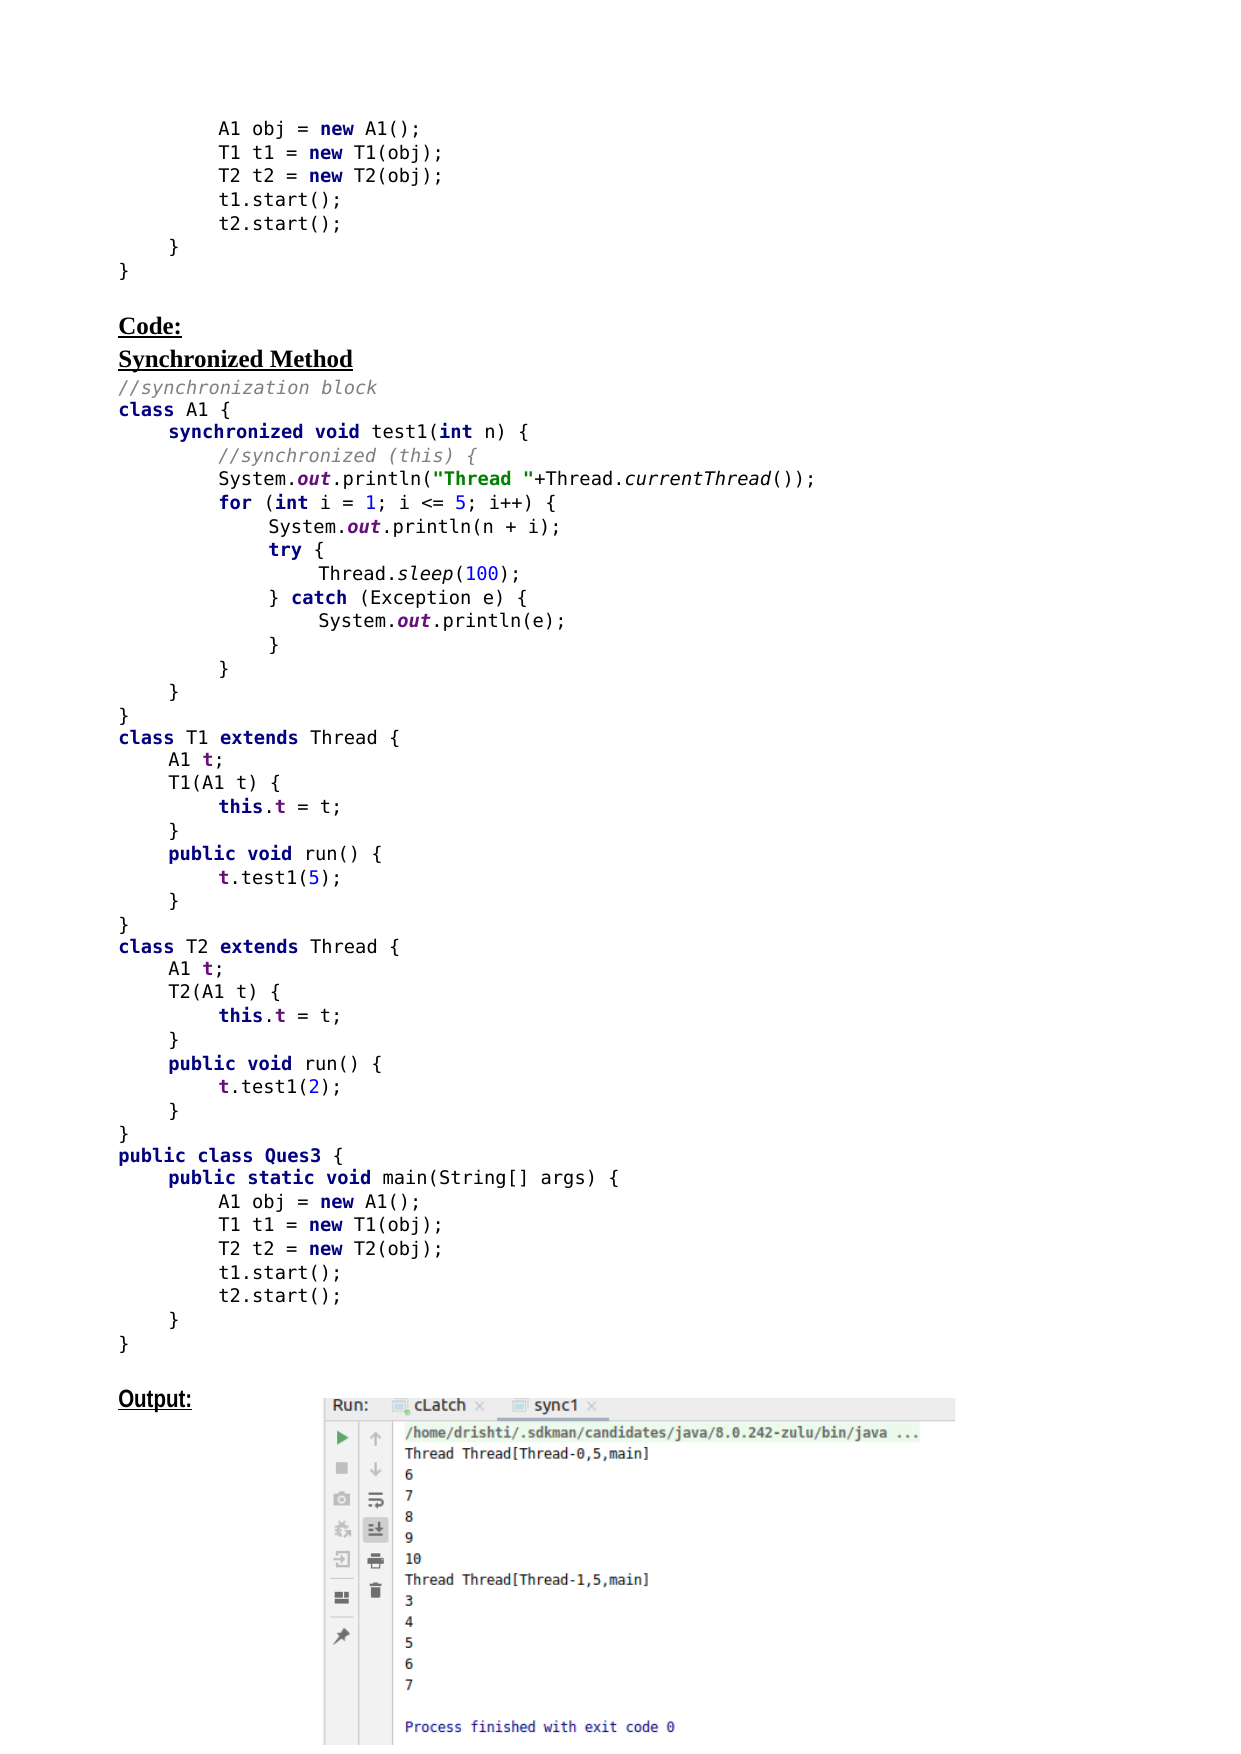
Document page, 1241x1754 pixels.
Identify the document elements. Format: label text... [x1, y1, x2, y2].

text t.test1(2); [118, 1076, 1122, 1100]
text } [118, 236, 1122, 260]
text t2.start(); [118, 1285, 1122, 1309]
text t1.start(); [118, 189, 1122, 213]
picture [322, 1398, 956, 1745]
text } [118, 658, 1122, 681]
text } [118, 819, 1122, 843]
text System.out.println(n + i); [118, 516, 1122, 539]
text System.out.println("Thread "+Thread.currentThread()); [118, 468, 1122, 492]
text T1(A1 t) { [118, 772, 1122, 796]
text T2 t2 = new T2(obj); [118, 165, 1122, 189]
text class T1 extends Thread { [118, 727, 1122, 749]
text T1 t1 = new T1(obj); [118, 1214, 1122, 1238]
text } [118, 1029, 1122, 1052]
text t1.start(); [118, 1262, 1122, 1285]
text //synchronized (this) { [118, 445, 1122, 468]
text Output: [118, 1384, 1122, 1413]
text } [118, 891, 1122, 914]
text } [118, 681, 1122, 705]
text } [118, 260, 1122, 282]
text class A1 { [118, 399, 1122, 421]
text A1 t; [118, 749, 1122, 772]
text } [118, 1100, 1122, 1123]
text } [118, 634, 1122, 658]
text public void run() { [118, 1052, 1122, 1076]
text //synchronization block [118, 377, 1122, 399]
text T2(A1 t) { [118, 982, 1122, 1005]
text this.t = t; [118, 796, 1122, 819]
text A1 t; [118, 958, 1122, 982]
text synchronized void test1(int n) { [118, 421, 1122, 445]
text T1 t1 = new T1(obj); [118, 142, 1122, 165]
text for (int i = 1; i <= 5; i++) { [118, 492, 1122, 516]
text t.test1(5); [118, 867, 1122, 891]
text Synchronized Method [118, 344, 1122, 373]
text } catch (Exception e) { [118, 587, 1122, 610]
text this.t = t; [118, 1005, 1122, 1029]
text public class Ques3 { [118, 1145, 1122, 1167]
text A1 obj = new A1(); [118, 1191, 1122, 1214]
text Thread.sleep(100); [118, 563, 1122, 587]
text public static void main(String[] args) { [118, 1167, 1122, 1191]
text t2.start(); [118, 213, 1122, 236]
text public void run() { [118, 843, 1122, 867]
text } [118, 1333, 1122, 1354]
text } [118, 1309, 1122, 1333]
text A1 obj = new A1(); [118, 118, 1122, 142]
text T2 t2 = new T2(obj); [118, 1238, 1122, 1262]
text } [118, 1123, 1122, 1145]
text } [118, 705, 1122, 727]
text Code: [118, 311, 1122, 340]
text try { [118, 539, 1122, 563]
text class T2 extends Thread { [118, 936, 1122, 958]
text System.out.println(e); [118, 610, 1122, 634]
text } [118, 914, 1122, 936]
